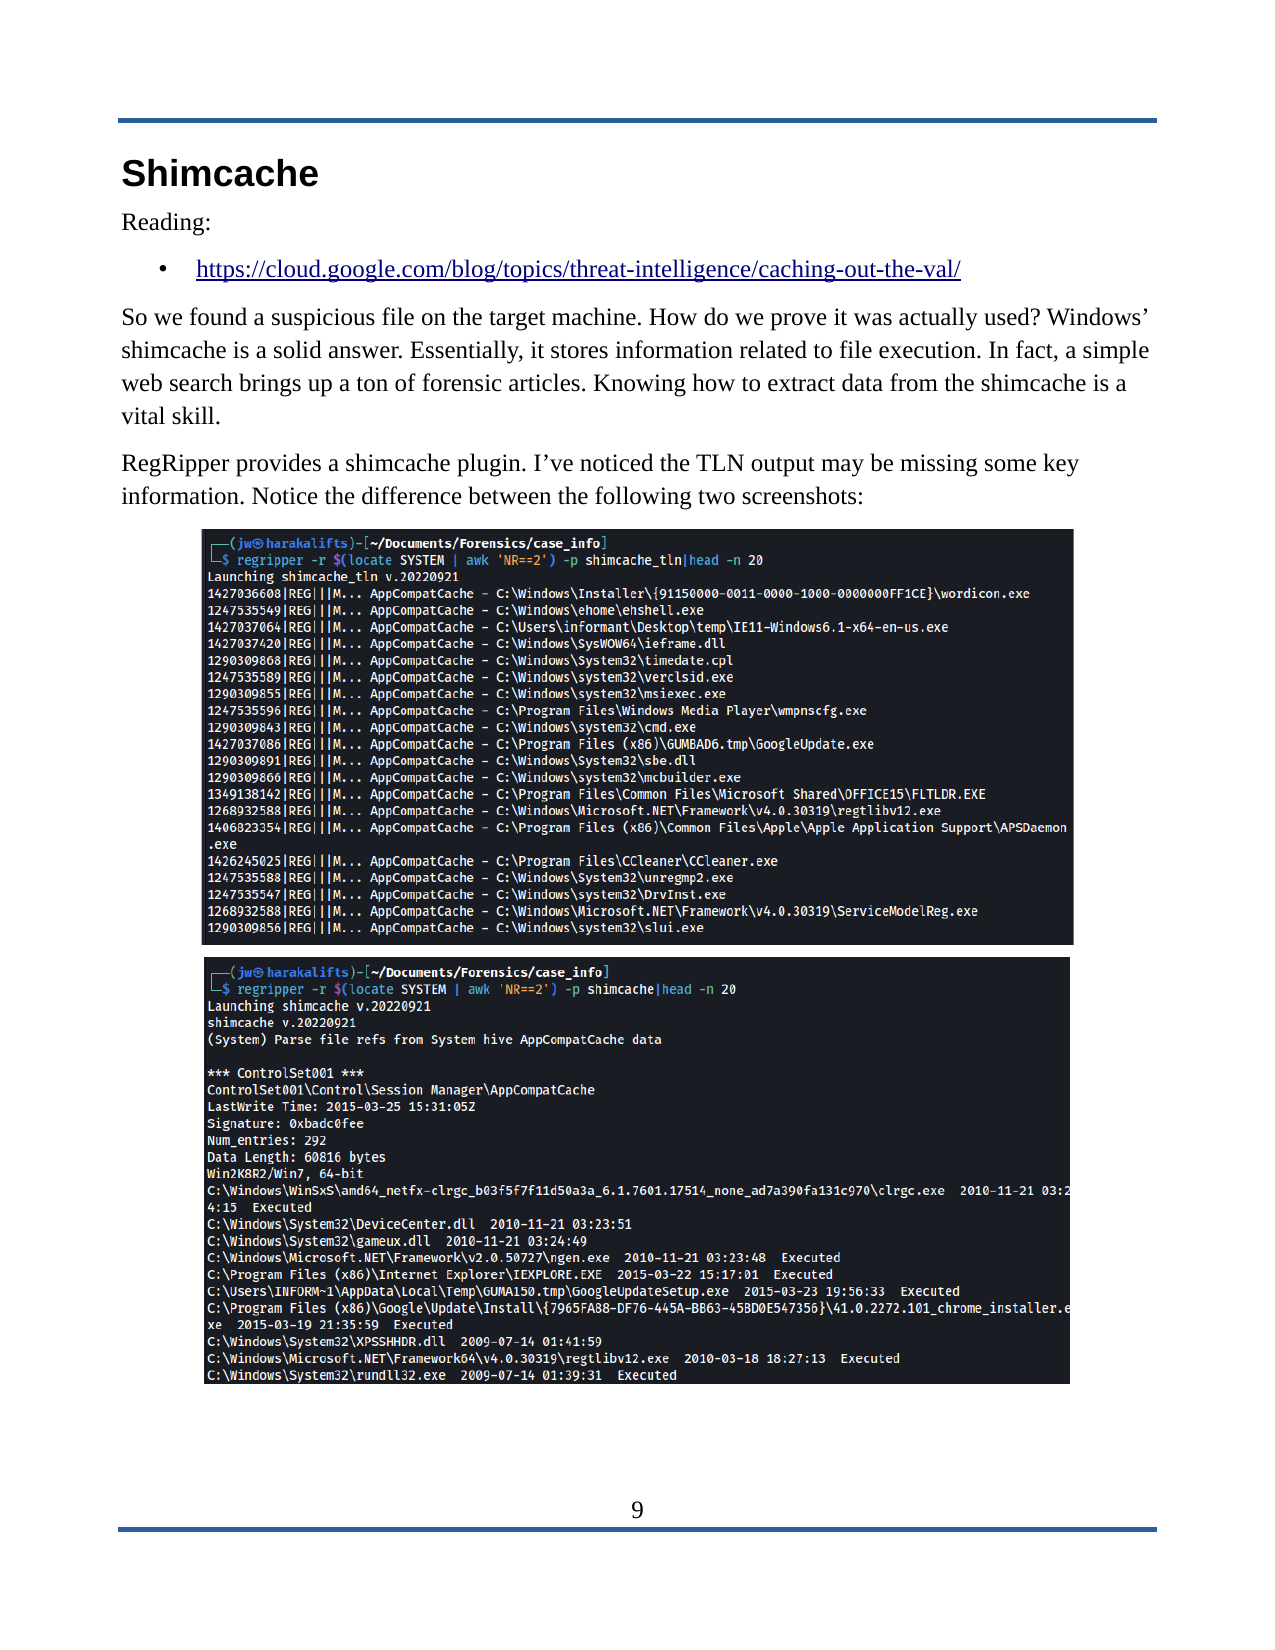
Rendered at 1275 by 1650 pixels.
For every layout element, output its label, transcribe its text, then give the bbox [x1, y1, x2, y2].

picture [204, 957, 1070, 1384]
list https://cloud.google.com/blog/topics/threat-intelligence/caching-out-the-val/ [158, 254, 1154, 283]
picture [201, 529, 1074, 945]
subtitle Shimcache [121, 151, 1154, 194]
text Reading: [121, 207, 1154, 235]
text RegRipper provides a shimcache plugin. I’ve noticed the TLN output may be missing some key information. Notice the difference between the following two screenshots: [121, 448, 1154, 510]
text So we found a suspicious file on the target machine. How do we prove it was actually used? Windows’ shimcache is a solid answer. Essentially, it stores information related to file execution. In fact, a simple web search brings up a ton of forensic articles. Knowing how to extract data from the shimcache is a vital skill. [121, 302, 1154, 429]
